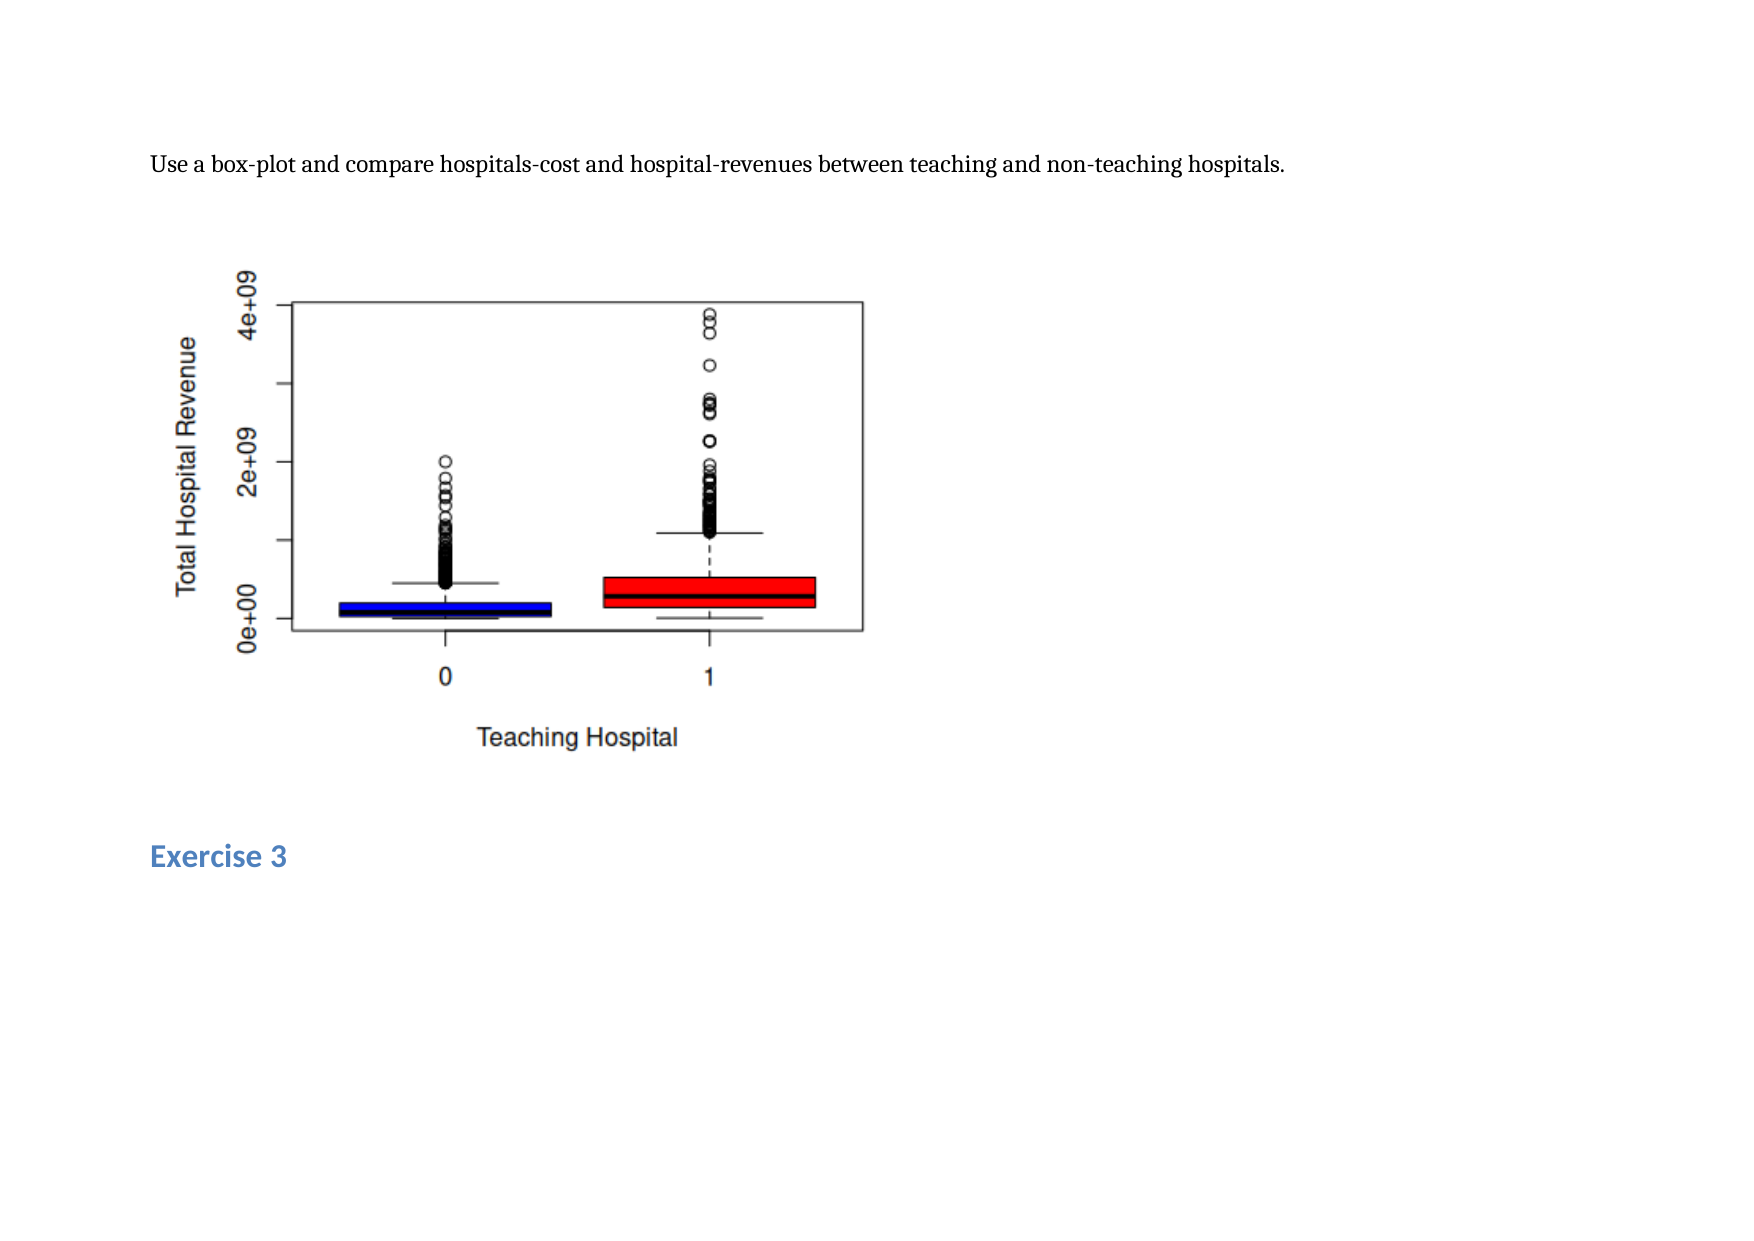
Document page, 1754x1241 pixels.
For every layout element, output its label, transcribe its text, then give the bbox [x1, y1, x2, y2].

text Use a box-plot and compare hospitals-cost and hospital-revenues between teaching and non-teaching hospitals. [150, 150, 1603, 785]
picture [168, 178, 927, 786]
subtitle Exercise 3 [150, 835, 1603, 876]
